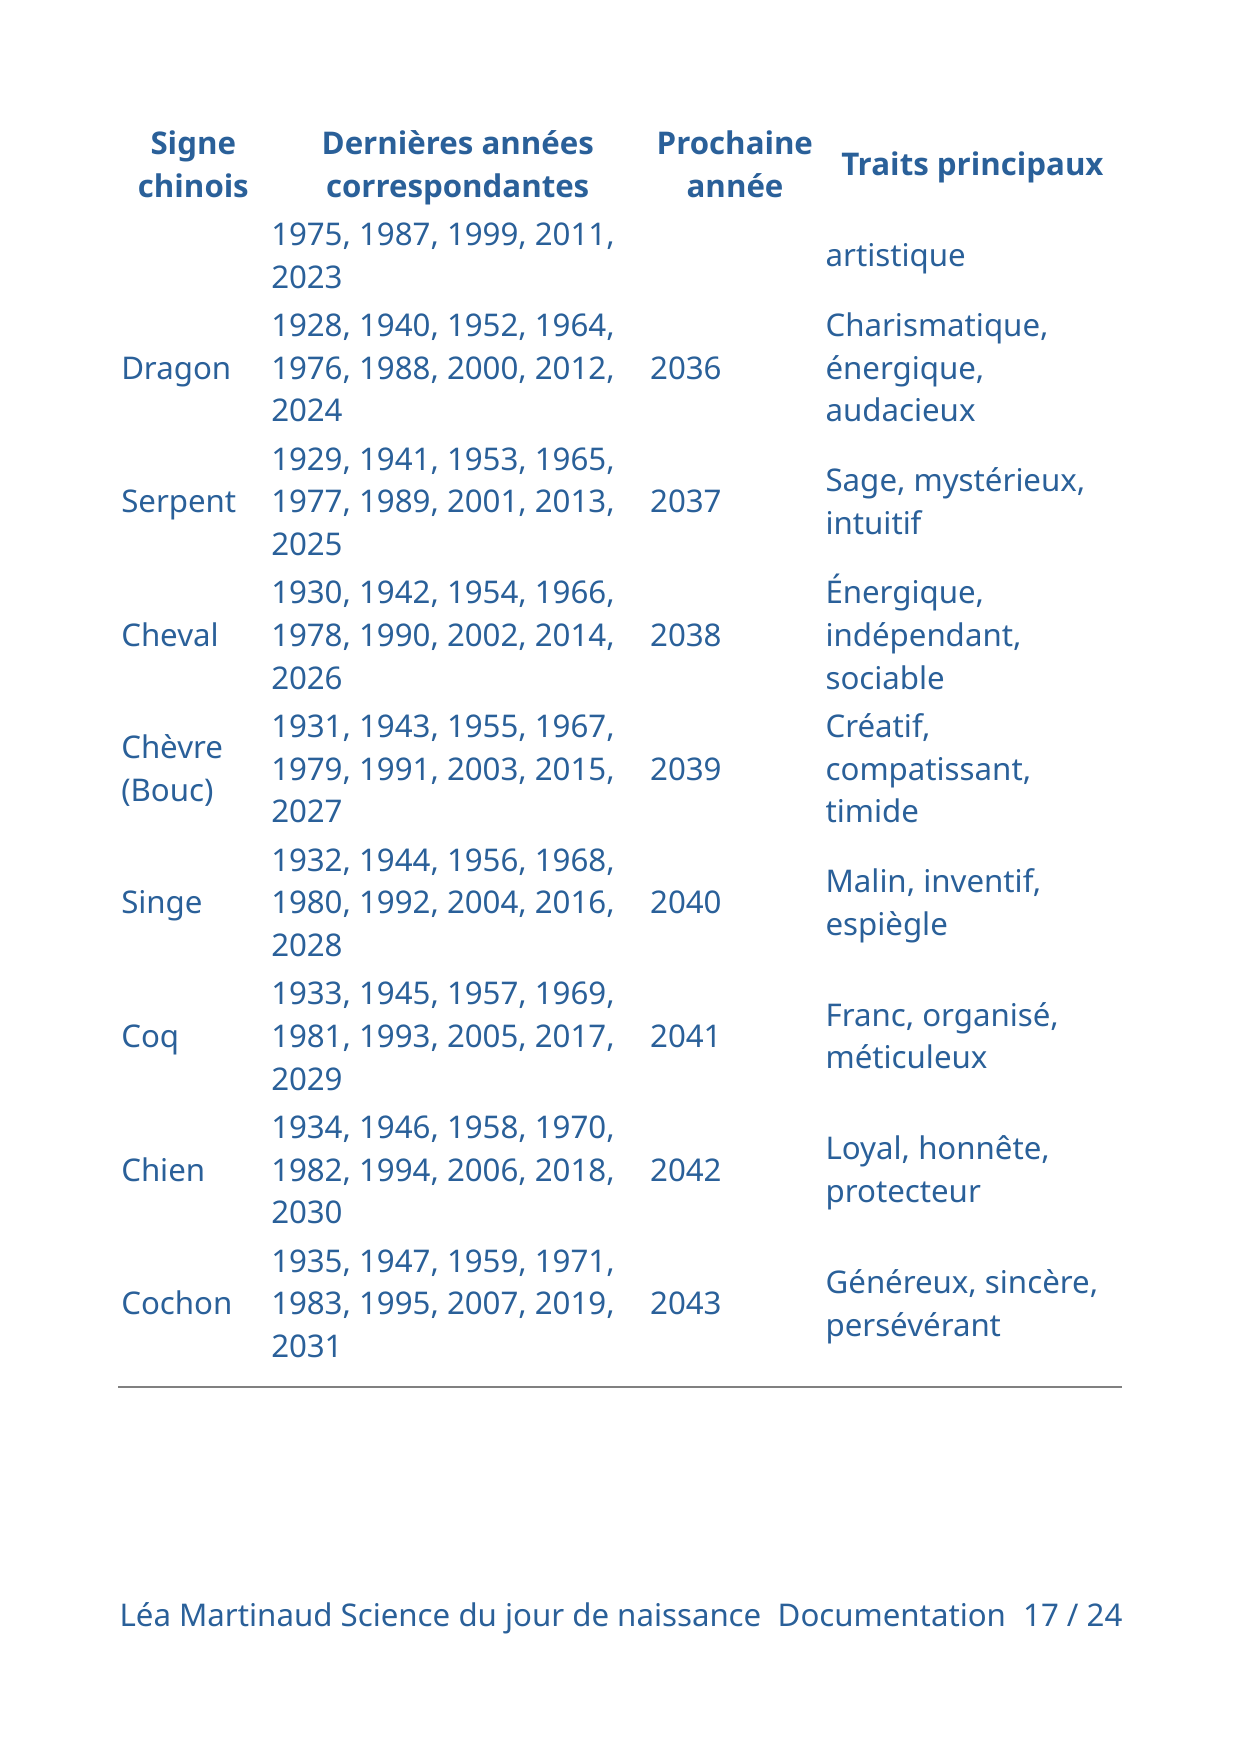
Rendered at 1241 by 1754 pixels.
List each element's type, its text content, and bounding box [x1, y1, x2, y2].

table_cell Cheval [118, 568, 268, 701]
table_cell Loyal, honnête, protecteur [823, 1102, 1122, 1236]
table_cell Sage, mystérieux, intuitif [823, 434, 1122, 567]
table_cell [647, 209, 822, 300]
table_cell Créatif, compatissant, timide [823, 701, 1122, 835]
table_header Prochaine année [647, 118, 822, 209]
table_cell Malin, inventif, espiègle [823, 835, 1122, 968]
table_cell 1931, 1943, 1955, 1967, 1979, 1991, 2003, 2015, 2027 [268, 701, 647, 835]
table_cell 2036 [647, 300, 822, 434]
table_cell Singe [118, 835, 268, 968]
table_cell Cochon [118, 1236, 268, 1369]
table_cell 1930, 1942, 1954, 1966, 1978, 1990, 2002, 2014, 2026 [268, 568, 647, 701]
table_cell 2040 [647, 835, 822, 968]
table_cell 2039 [647, 701, 822, 835]
table_cell 2043 [647, 1236, 822, 1369]
table_cell [118, 209, 268, 300]
table_cell Énergique, indépendant, sociable [823, 568, 1122, 701]
table_cell 1935, 1947, 1959, 1971, 1983, 1995, 2007, 2019, 2031 [268, 1236, 647, 1369]
table_cell Généreux, sincère, persévérant [823, 1236, 1122, 1369]
table_cell 1929, 1941, 1953, 1965, 1977, 1989, 2001, 2013, 2025 [268, 434, 647, 567]
table_cell Chèvre (Bouc) [118, 701, 268, 835]
table_cell Chien [118, 1102, 268, 1236]
table_cell 2041 [647, 969, 822, 1102]
table_header Signe chinois [118, 118, 268, 209]
table_cell 2042 [647, 1102, 822, 1236]
table_cell 2037 [647, 434, 822, 567]
table_cell Serpent [118, 434, 268, 567]
table_cell Dragon [118, 300, 268, 434]
table_cell 1933, 1945, 1957, 1969, 1981, 1993, 2005, 2017, 2029 [268, 969, 647, 1102]
table_cell 1975, 1987, 1999, 2011, 2023 [268, 209, 647, 300]
table_cell 1928, 1940, 1952, 1964, 1976, 1988, 2000, 2012, 2024 [268, 300, 647, 434]
table_cell 1934, 1946, 1958, 1970, 1982, 1994, 2006, 2018, 2030 [268, 1102, 647, 1236]
table_header Dernières années correspondantes [268, 118, 647, 209]
table_cell 1932, 1944, 1956, 1968, 1980, 1992, 2004, 2016, 2028 [268, 835, 647, 968]
table_header Traits principaux [823, 118, 1122, 209]
table_cell Charismatique, énergique, audacieux [823, 300, 1122, 434]
table_cell artistique [823, 209, 1122, 300]
table_cell 2038 [647, 568, 822, 701]
table_cell Franc, organisé, méticuleux [823, 969, 1122, 1102]
table_cell Coq [118, 969, 268, 1102]
